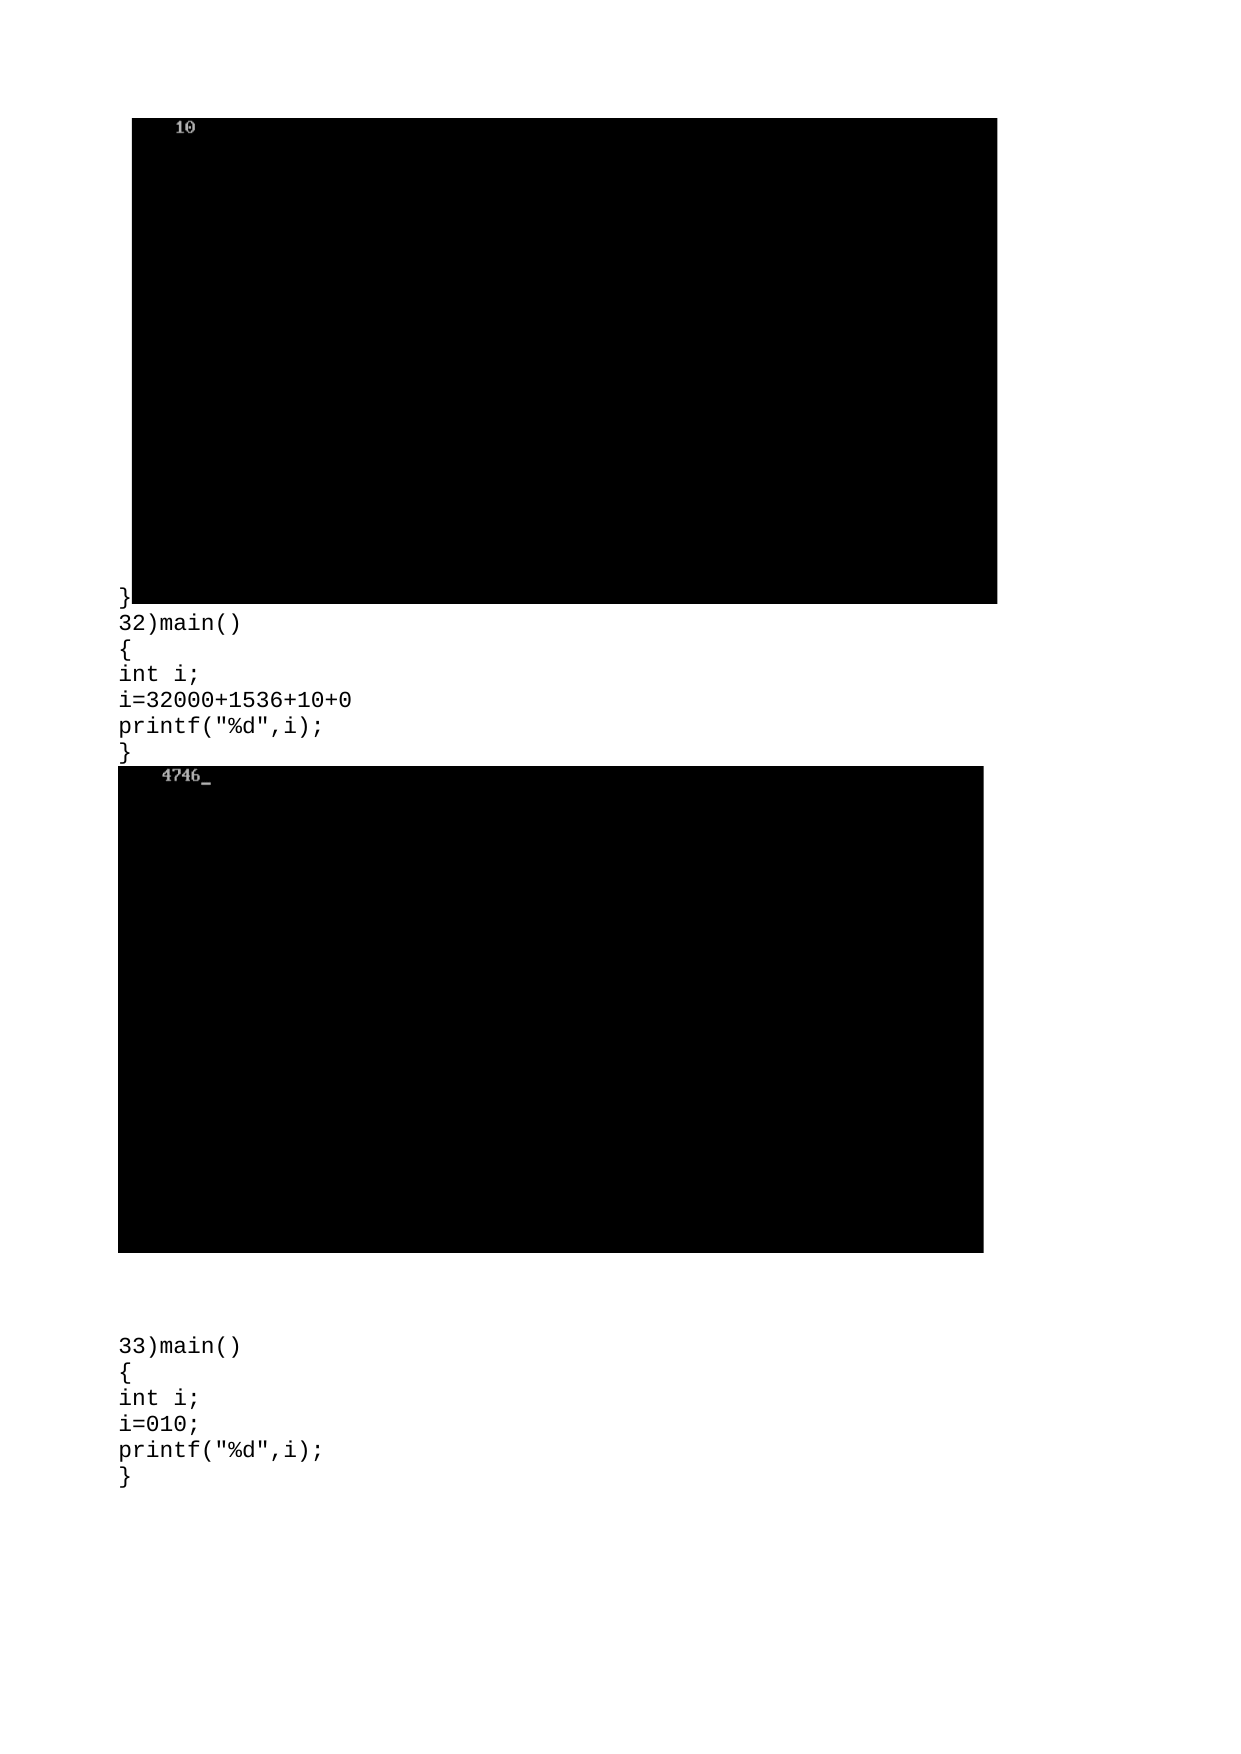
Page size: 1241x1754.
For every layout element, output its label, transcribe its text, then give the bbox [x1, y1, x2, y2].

text } [118, 118, 1122, 611]
text } [118, 741, 1122, 767]
text int i; [118, 663, 1122, 689]
text i=32000+1536+10+0 [118, 689, 1122, 715]
text int i; [118, 1386, 1122, 1412]
text 32)main() [118, 611, 1122, 637]
text printf("%d",i); [118, 1438, 1122, 1464]
text { [118, 1360, 1122, 1386]
text 33)main() [118, 1334, 1122, 1360]
text } [118, 1464, 1122, 1490]
text printf("%d",i); [118, 715, 1122, 741]
text i=010; [118, 1412, 1122, 1438]
text { [118, 637, 1122, 663]
